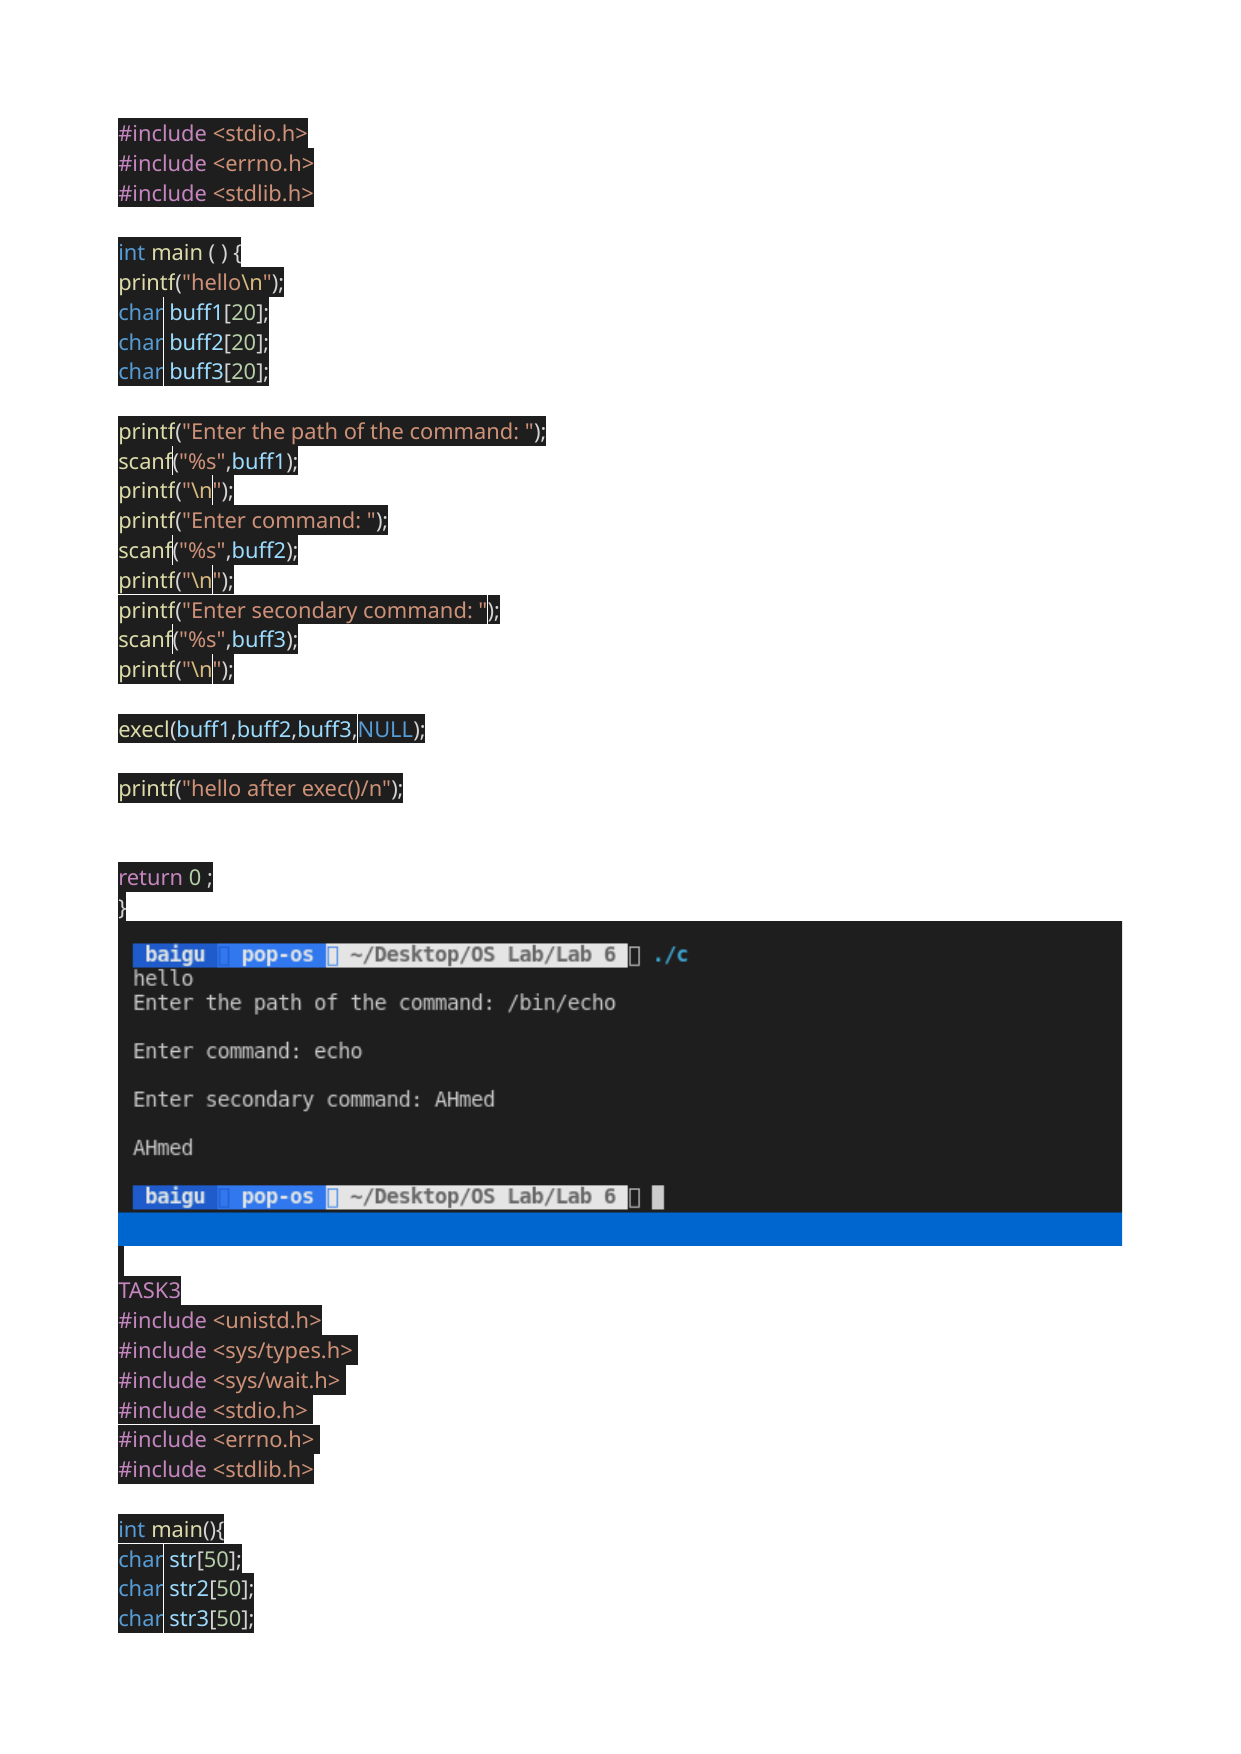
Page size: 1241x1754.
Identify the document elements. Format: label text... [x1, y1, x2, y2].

text #include <stdio.h> [118, 1395, 1122, 1424]
text char buff3[20]; [118, 356, 1122, 386]
text printf("Enter secondary command: "); [118, 594, 1122, 624]
text printf("Enter command: "); [118, 505, 1122, 535]
text int main(){ [118, 1514, 1122, 1543]
text scanf("%s",buff2); [118, 535, 1122, 565]
text #include <stdio.h> [118, 118, 1122, 148]
text printf("hello\n"); [118, 267, 1122, 297]
text } [118, 892, 1122, 921]
text printf("Enter the path of the command: "); [118, 416, 1122, 446]
text #include <stdlib.h> [118, 1454, 1122, 1484]
text printf("hello after exec()/n"); [118, 773, 1122, 803]
text char str2[50]; [118, 1573, 1122, 1603]
text char buff2[20]; [118, 327, 1122, 356]
text #include <unistd.h> [118, 1305, 1122, 1335]
text scanf("%s",buff1); [118, 446, 1122, 475]
text execl(buff1,buff2,buff3,NULL); [118, 714, 1122, 743]
text printf("\n"); [118, 475, 1122, 505]
text #include <sys/wait.h> [118, 1365, 1122, 1395]
text printf("\n"); [118, 654, 1122, 684]
text #include <stdlib.h> [118, 178, 1122, 207]
text char str[50]; [118, 1543, 1122, 1573]
text char buff1[20]; [118, 297, 1122, 327]
text printf("\n"); [118, 565, 1122, 594]
text char str3[50]; [118, 1603, 1122, 1633]
picture [118, 921, 1123, 1246]
text int main ( ) { [118, 237, 1122, 267]
text #include <errno.h> [118, 148, 1122, 178]
text #include <errno.h> [118, 1424, 1122, 1454]
text TASK3 [118, 1276, 1122, 1305]
text scanf("%s",buff3); [118, 624, 1122, 654]
text #include <sys/types.h> [118, 1335, 1122, 1365]
text return 0 ; [118, 862, 1122, 892]
